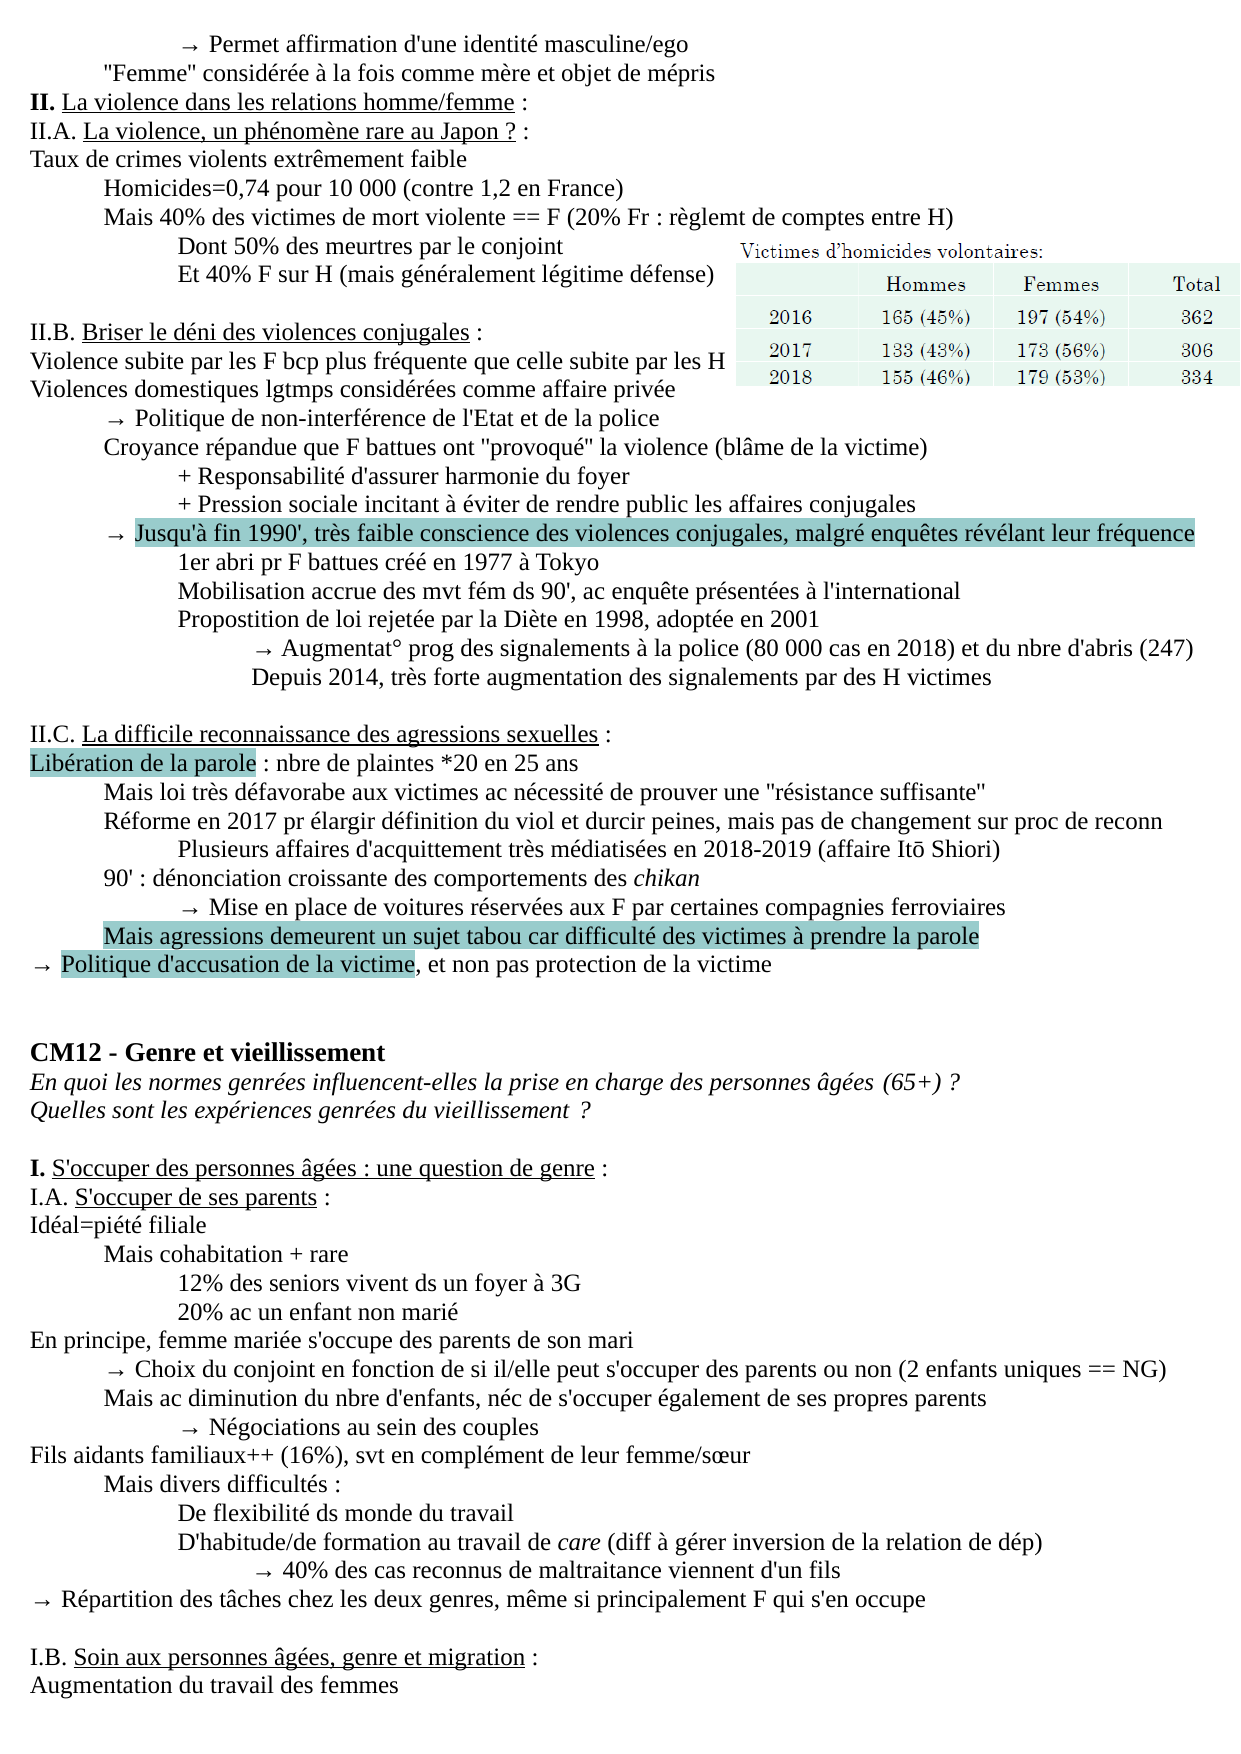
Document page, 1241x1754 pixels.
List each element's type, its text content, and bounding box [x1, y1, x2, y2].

text 20% ac un enfant non marié [29, 1297, 1211, 1326]
text Depuis 2014, très forte augmentation des signalements par des H victimes [29, 662, 1211, 691]
text Taux de crimes violents extrêmement faible [29, 144, 1211, 173]
text Violences domestiques lgtmps considérées comme affaire privée [29, 374, 1211, 403]
text II.A. La violence, un phénomène rare au Japon ? : [29, 116, 1211, 144]
picture [736, 234, 1240, 386]
text Mais ac diminution du nbre d'enfants, néc de s'occuper également de ses propres parents [29, 1383, 1211, 1412]
text Homicides=0,74 pour 10 000 (contre 1,2 en France) [29, 173, 1211, 202]
text I.B. Soin aux personnes âgées, genre et migration : [29, 1642, 1211, 1671]
text Augmentation du travail des femmes [29, 1671, 1211, 1699]
text Mais loi très défavorabe aux victimes ac nécessité de prouver une ''résistance suffisante'' [29, 777, 1211, 806]
text I. S'occuper des personnes âgées : une question de genre : [29, 1153, 1211, 1182]
text Mais 40% des victimes de mort violente == F (20% Fr : règlemt de comptes entre H) [29, 202, 1211, 231]
text ''Femme'' considérée à la fois comme mère et objet de mépris [29, 58, 1211, 87]
text → 40% des cas reconnus de maltraitance viennent d'un fils [29, 1556, 1211, 1584]
text Fils aidants familiaux++ (16%), svt en complément de leur femme/sœur [29, 1441, 1211, 1469]
text Propostition de loi rejetée par la Diète en 1998, adoptée en 2001 [29, 604, 1211, 633]
text 1er abri pr F battues créé en 1977 à Tokyo [29, 547, 1211, 576]
text 12% des seniors vivent ds un foyer à 3G [29, 1268, 1211, 1297]
text CM12 - Genre et vieillissement [29, 1036, 1211, 1067]
text II.B. Briser le déni des violences conjugales : [29, 317, 736, 346]
text + Pression sociale incitant à éviter de rendre public les affaires conjugales [29, 489, 1211, 518]
text Dont 50% des meurtres par le conjoint [29, 231, 1211, 259]
text II. La violence dans les relations homme/femme : [29, 87, 1211, 116]
text Mais divers difficultés : [29, 1469, 1211, 1498]
text Libération de la parole : nbre de plaintes *20 en 25 ans [29, 748, 1211, 777]
text Mais cohabitation + rare [29, 1239, 1211, 1268]
text → Choix du conjoint en fonction de si il/elle peut s'occuper des parents ou non (2 enfants uniques == NG) [29, 1354, 1211, 1383]
text + Responsabilité d'assurer harmonie du foyer [29, 461, 1211, 489]
text → Mise en place de voitures réservées aux F par certaines compagnies ferroviaires [29, 892, 1211, 921]
text De flexibilité ds monde du travail [29, 1498, 1211, 1527]
text → Politique de non-interférence de l'Etat et de la police [29, 403, 1211, 432]
text → Jusqu'à fin 1990', très faible conscience des violences conjugales, malgré enquêtes révélant leur fréquence [29, 518, 1211, 547]
text Réforme en 2017 pr élargir définition du viol et durcir peines, mais pas de changement sur proc de reconn [29, 806, 1211, 834]
text Quelles sont les expériences genrées du vieillissement ? [29, 1096, 1211, 1124]
text 90' : dénonciation croissante des comportements des chikan [29, 863, 1211, 892]
text En quoi les normes genrées influencent-elles la prise en charge des personnes âgées (65+) ? [29, 1067, 1211, 1096]
text Idéal=piété filiale [29, 1211, 1211, 1239]
text → Permet affirmation d'une identité masculine/ego [29, 29, 1211, 58]
text Mais agressions demeurent un sujet tabou car difficulté des victimes à prendre la parole [29, 921, 1211, 949]
text → Politique d'accusation de la victime, et non pas protection de la victime [29, 949, 1211, 978]
text Et 40% F sur H (mais généralement légitime défense) [29, 259, 736, 288]
text En principe, femme mariée s'occupe des parents de son mari [29, 1326, 1211, 1354]
text Violence subite par les F bcp plus fréquente que celle subite par les H [29, 346, 736, 374]
text Plusieurs affaires d'acquittement très médiatisées en 2018-2019 (affaire Itō Shiori) [29, 834, 1211, 863]
text Croyance répandue que F battues ont ''provoqué'' la violence (blâme de la victime) [29, 432, 1211, 461]
text I.A. S'occuper de ses parents : [29, 1182, 1211, 1211]
text → Augmentat° prog des signalements à la police (80 000 cas en 2018) et du nbre d'abris (247) [29, 633, 1211, 662]
text D'habitude/de formation au travail de care (diff à gérer inversion de la relation de dép) [29, 1527, 1211, 1556]
text II.C. La difficile reconnaissance des agressions sexuelles : [29, 719, 1211, 748]
text Mobilisation accrue des mvt fém ds 90', ac enquête présentées à l'international [29, 576, 1211, 604]
text → Négociations au sein des couples [29, 1412, 1211, 1441]
text → Répartition des tâches chez les deux genres, même si principalement F qui s'en occupe [29, 1584, 1211, 1613]
